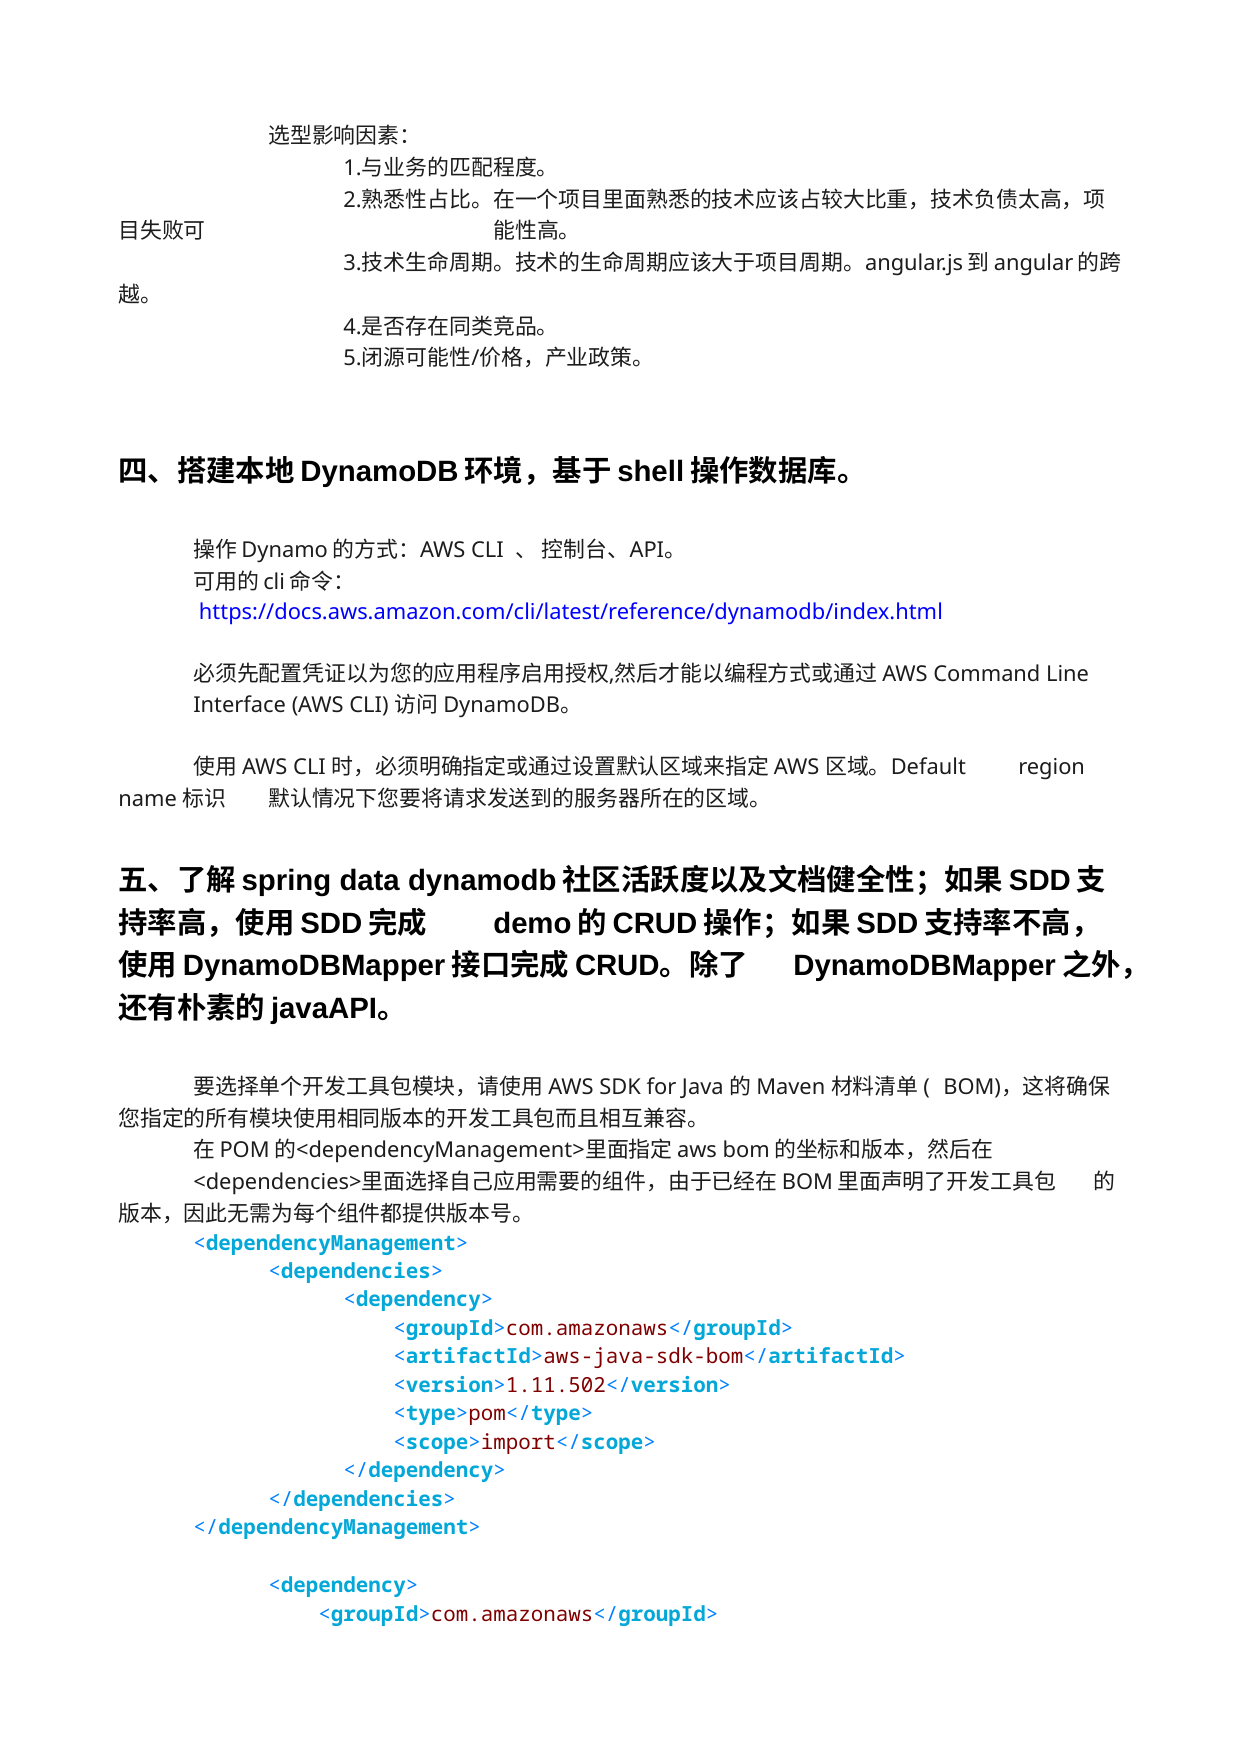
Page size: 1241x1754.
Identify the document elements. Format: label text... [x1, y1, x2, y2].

text </dependency> [118, 1455, 1122, 1484]
text https://docs.aws.amazon.com/cli/latest/reference/dynamodb/index.html [118, 596, 1122, 626]
text 可用的cli命令： [118, 564, 1122, 596]
text 在POM的<dependencyManagement>里面指定aws bom的坐标和版本，然后在 <dependencies>里面选择自己应用需要的组件，由于已经在BOM里面声明了开发工具包 的版本，因此无需为每个组件都提供版本号。 [118, 1132, 1122, 1228]
text <dependencyManagement> [118, 1228, 1122, 1256]
text <dependency> [118, 1570, 1122, 1599]
subtitle 四、搭建本地DynamoDB环境，基于shell操作数据库。 [118, 448, 1122, 490]
text <artifactId>aws-java-sdk-bom</artifactId> [118, 1341, 1122, 1370]
text 要选择单个开发工具包模块，请使用 AWS SDK for Java 的 Maven 材料清单 ( BOM)，这将确保您指定的所有模块使用相同版本的开发工具包而且相互兼容。 [118, 1069, 1122, 1132]
text 4.是否存在同类竞品。 [118, 309, 1122, 340]
text <version>1.11.502</version> [118, 1370, 1122, 1398]
text Interface (AWS CLI) 访问 DynamoDB。 [118, 687, 1122, 719]
text <groupId>com.amazonaws</groupId> [118, 1313, 1122, 1341]
text 2.熟悉性占比。在一个项目里面熟悉的技术应该占较大比重，技术负债太高，项目失败可 能性高。 [118, 182, 1122, 245]
text 1.与业务的匹配程度。 [118, 150, 1122, 182]
text 使用 AWS CLI 时，必须明确指定或通过设置默认区域来指定 AWS 区域。Default region name 标识 默认情况下您要将请求发送到的服务器所在的区域。 [118, 749, 1122, 812]
text 操作Dynamo的方式：AWS CLI 、 控制台、API。 [118, 532, 1122, 564]
text <dependency> [118, 1284, 1122, 1313]
text </dependencies> [118, 1484, 1122, 1512]
text </dependencyManagement> [118, 1512, 1122, 1541]
text <groupId>com.amazonaws</groupId> [118, 1599, 1122, 1627]
text 5.闭源可能性/价格，产业政策。 [118, 340, 1122, 372]
text 选型影响因素： [118, 118, 1122, 150]
text <type>pom</type> [118, 1398, 1122, 1427]
text <scope>import</scope> [118, 1427, 1122, 1455]
text 必须先配置凭证以为您的应用程序启用授权,然后才能以编程方式或通过 AWS Command Line [118, 656, 1122, 687]
text 3.技术生命周期。技术的生命周期应该大于项目周期。angular.js到angular的跨越。 [118, 245, 1122, 309]
text <dependencies> [118, 1256, 1122, 1284]
subtitle 五、了解spring data dynamodb社区活跃度以及文档健全性；如果SDD支持率高，使用SDD完成 demo的CRUD操作；如果SDD支持率不高，使用DynamoDBMapper接口完成CRUD。除了 DynamoDBMapper之外，还有朴素的javaAPI。 [118, 857, 1122, 1027]
